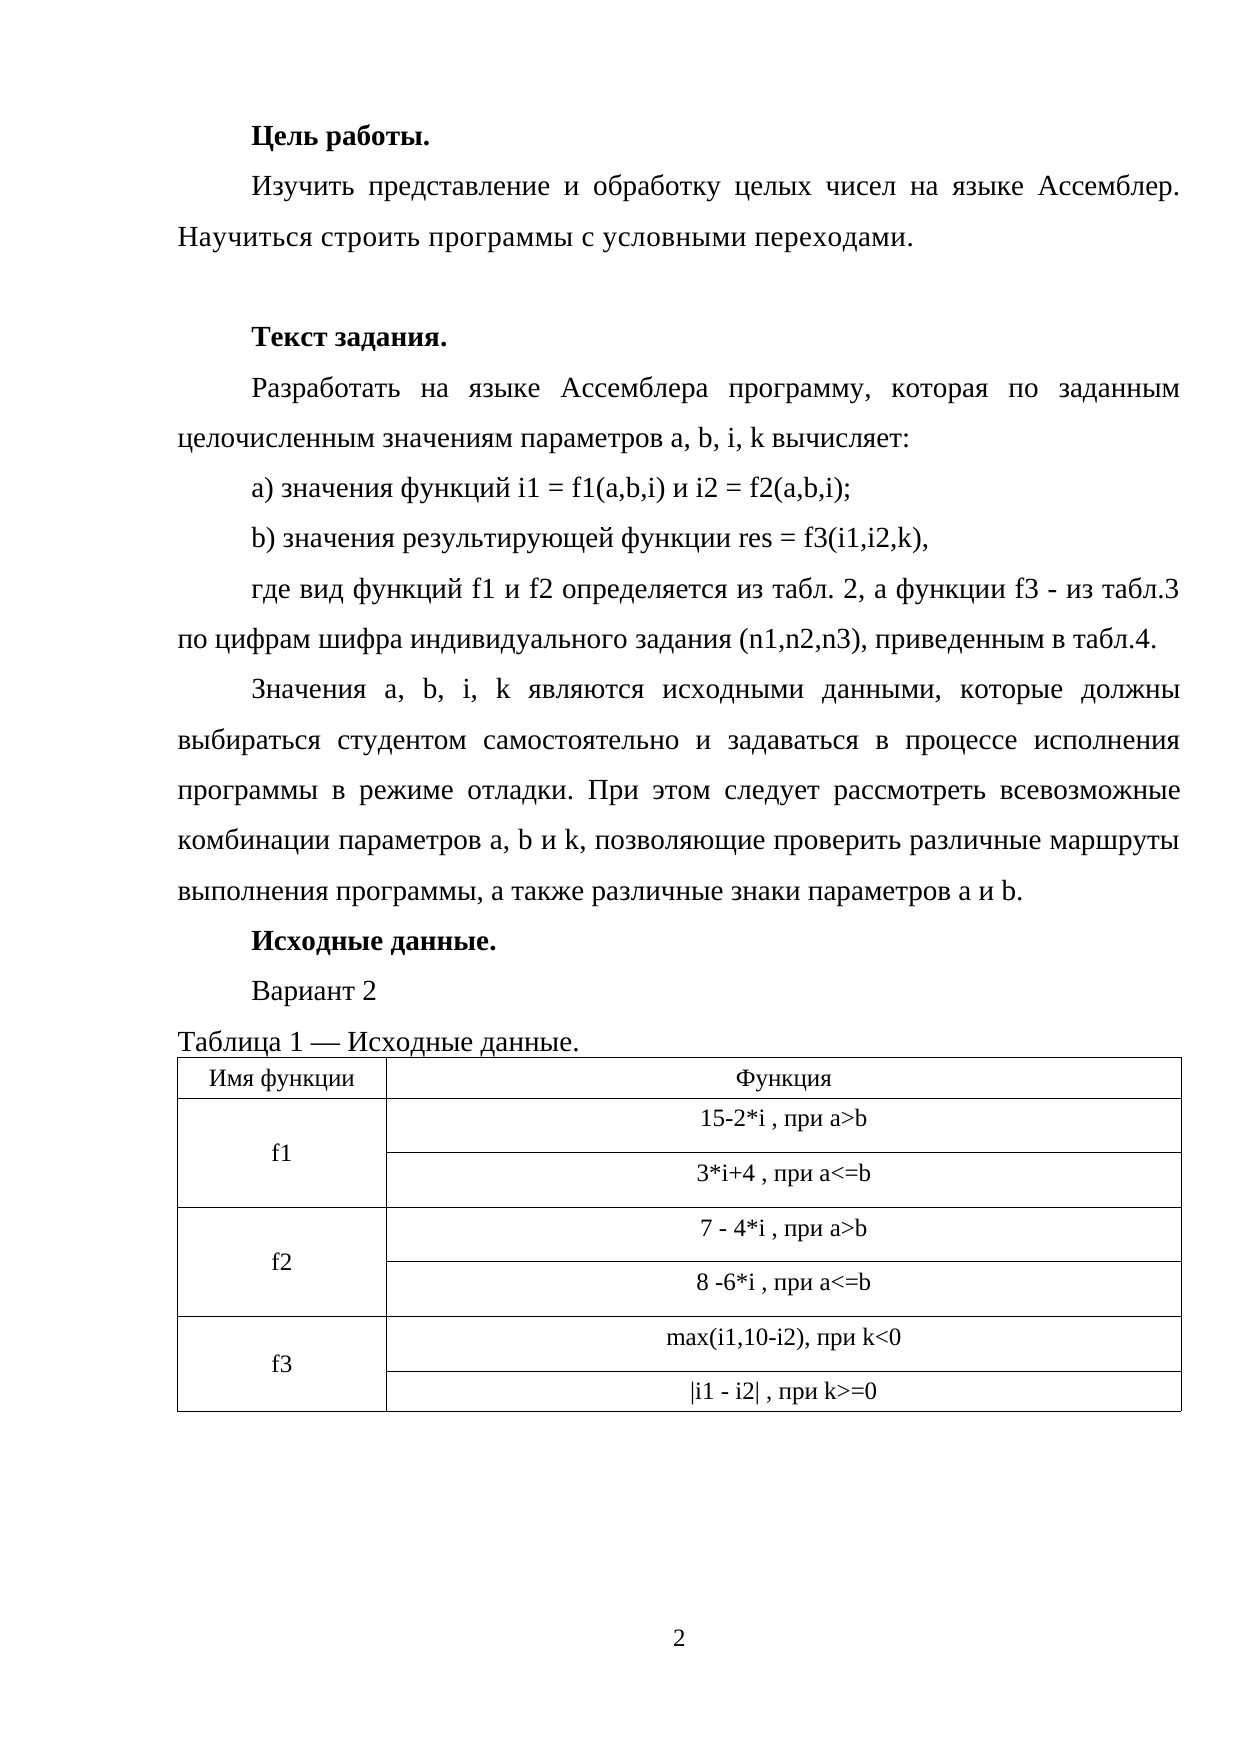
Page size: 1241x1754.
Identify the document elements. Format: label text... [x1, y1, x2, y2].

table_cell 3*i+4 , при a<=b [387, 1153, 1181, 1207]
table_header Имя функции [178, 1058, 386, 1098]
text Таблица 1 — Исходные данные. [177, 1024, 1181, 1057]
table_cell 15-2*i , при a>b [387, 1099, 1181, 1152]
table_cell 8 -6*i , при a<=b [387, 1262, 1181, 1316]
text b) значения результирующей функции res = f3(i1,i2,k), [177, 521, 1181, 554]
text Исходные данные. [177, 923, 1181, 957]
text Цель работы. [177, 118, 1181, 152]
text а) значения функций i1 = f1(a,b,i) и i2 = f2(a,b,i); [177, 470, 1181, 504]
text Текст задания. [177, 319, 1181, 353]
table_cell 7 - 4*i , при a>b [387, 1208, 1181, 1261]
text где вид функций f1 и f2 определяется из табл. 2, а функции f3 - из табл.3 по цифрам шифра индивидуального задания (n1,n2,n3), приведенным в табл.4. [177, 571, 1181, 655]
text Значения a, b, i, k являются исходными данными, которые должны выбираться студентом самостоятельно и задаваться в процессе исполнения программы в режиме отладки. При этом следует рассмотреть всевозможные комбинации параметров a, b и k, позволяющие проверить различные маршруты выполнения программы, а также различные знаки параметров a и b. [177, 672, 1181, 906]
table_cell max(i1,10-i2), при k<0 [387, 1317, 1181, 1371]
table_cell f3 [178, 1317, 386, 1411]
table_cell f2 [178, 1208, 386, 1316]
text Изучить представление и обработку целых чисел на языке Ассемблер. Научиться строить программы с условными переходами. [177, 168, 1181, 252]
text Вариант 2 [177, 973, 1181, 1007]
table_cell |i1 - i2| , при k>=0 [387, 1372, 1181, 1411]
table_header Функция [387, 1058, 1181, 1098]
text Разработать на языке Ассемблера программу, которая по заданным целочисленным значениям параметров a, b, i, k вычисляет: [177, 370, 1181, 453]
table_cell f1 [178, 1099, 386, 1207]
